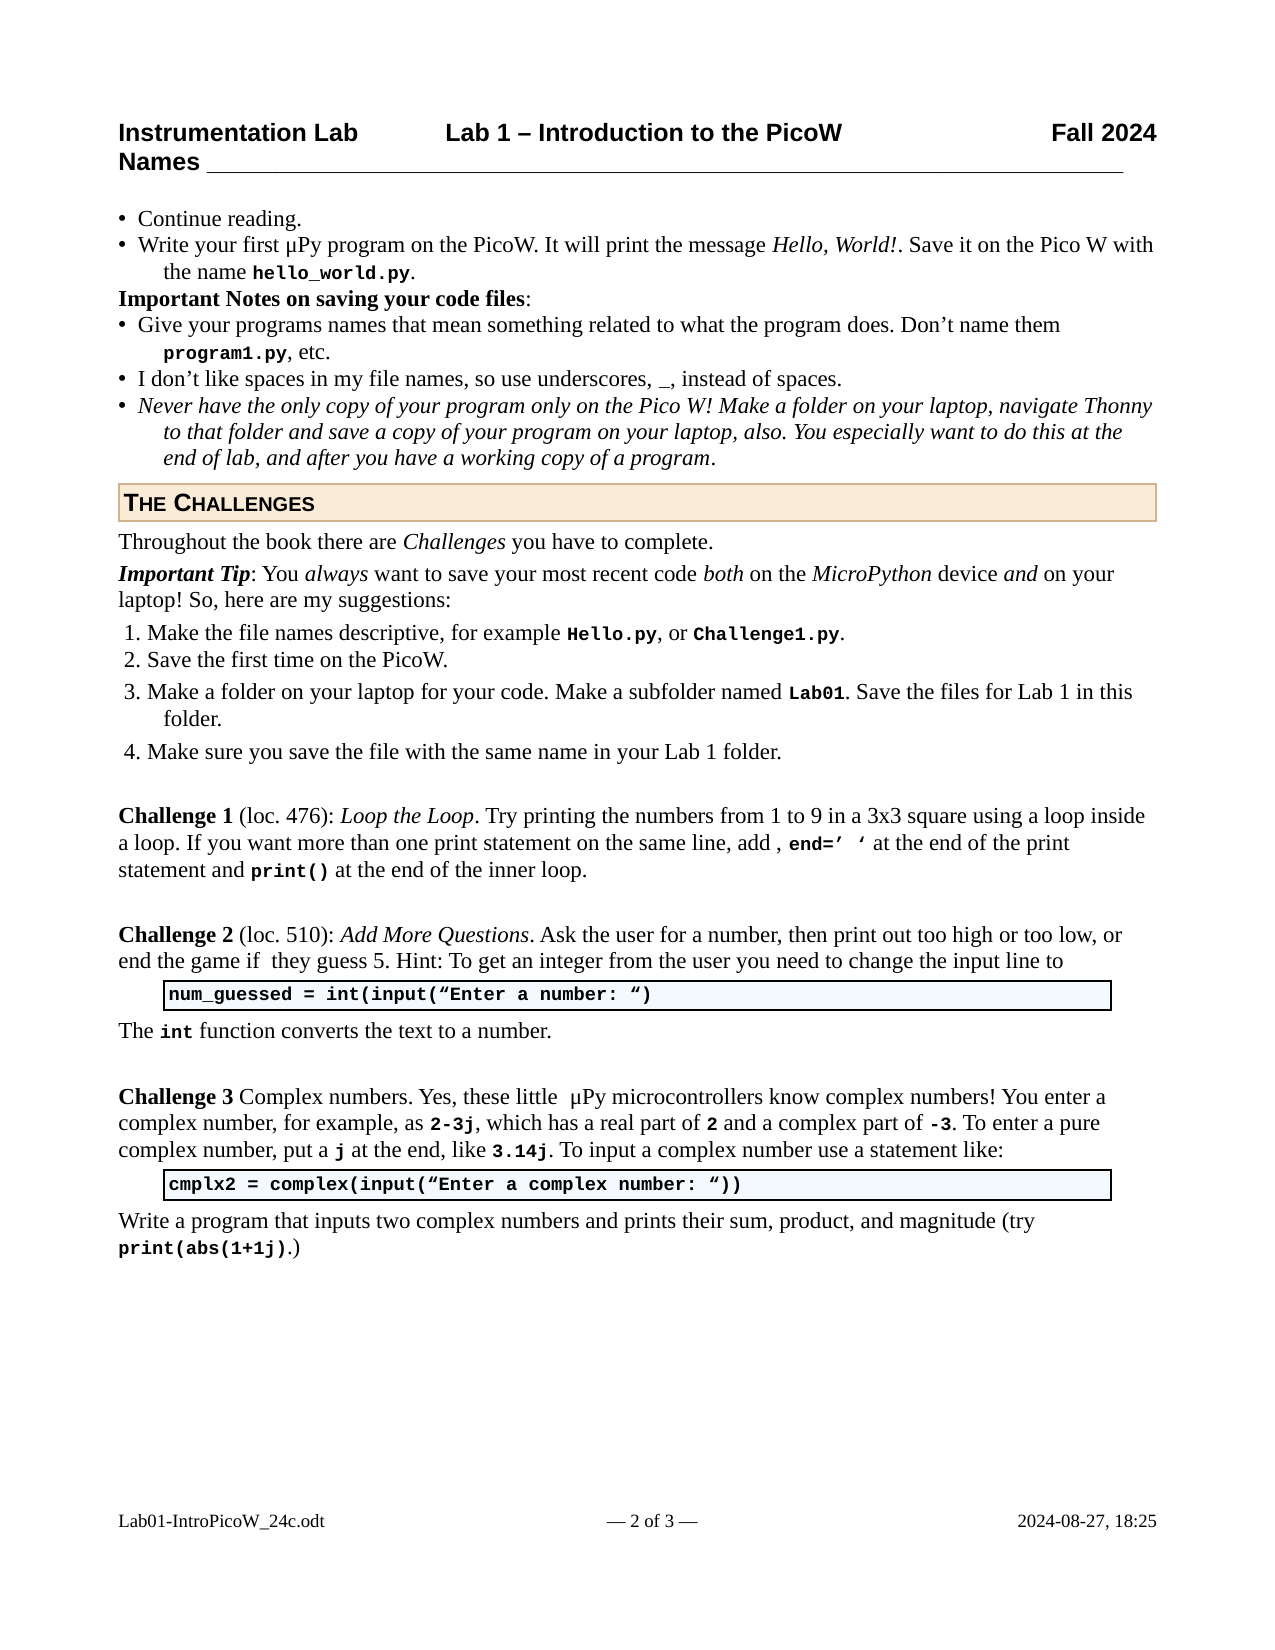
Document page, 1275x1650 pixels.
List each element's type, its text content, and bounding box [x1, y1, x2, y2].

text Throughout the book there are Challenges you have to complete. [118, 528, 1157, 554]
text Challenge 1 (loc. 476): Loop the Loop. Try printing the numbers from 1 to 9 in a 3x3 square using a loop inside a loop. If you want more than one print statement on the same line, add , end=’ ‘ at the end of the print statement and print() at the end of the inner loop. [118, 802, 1157, 883]
list Make the file names descriptive, for example Hello.py, or Challenge1.py. [118, 619, 1157, 646]
text Challenge 2 (loc. 510): Add More Questions. Ask the user for a number, then print out too high or too low, or end the game if they guess 5. Hint: To get an integer from the user you need to change the input line to [118, 921, 1157, 974]
list Never have the only copy of your program only on the Pico W! Make a folder on your laptop, navigate Thonny to that folder and save a copy of your program on your laptop, also. You especially want to do this at the end of lab, and after you have a working copy of a program. [118, 392, 1157, 471]
list Save the first time on the PicoW. [118, 646, 1157, 672]
text Challenge 3 Complex numbers. Yes, these little μPy microcontrollers know complex numbers! You enter a complex number, for example, as 2-3j, which has a real part of 2 and a complex part of -3. To enter a pure complex number, put a j at the end, like 3.14j. To input a complex number use a statement like: [118, 1083, 1157, 1163]
list Write your first μPy program on the PicoW. It will print the message Hello, World!. Save it on the Pico W with the name hello_world.py. [118, 231, 1157, 285]
text Important Tip: You always want to save your most recent code both on the MicroPython device and on your laptop! So, here are my suggestions: [118, 560, 1157, 613]
text Write a program that inputs two complex numbers and prints their sum, product, and magnitude (try print(abs(1+1j).) [118, 1207, 1157, 1260]
text num_guessed = int(input(“Enter a number: “) [165, 982, 1110, 1009]
list I don’t like spaces in my file names, so use underscores, _, instead of spaces. [118, 365, 1157, 392]
text cmplx2 = complex(input(“Enter a complex number: “)) [165, 1171, 1110, 1199]
list Make a folder on your laptop for your code. Make a subfolder named Lab01. Save the files for Lab 1 in this folder. [118, 678, 1157, 732]
text The int function converts the text to a number. [118, 1017, 1157, 1044]
list Give your programs names that mean something related to what the program does. Don’t name them program1.py, etc. [118, 311, 1157, 365]
text Important Notes on saving your code files: [118, 285, 1157, 311]
list Continue reading. [118, 205, 1157, 231]
subtitle The Challenges [120, 485, 1155, 520]
list Make sure you save the file with the same name in your Lab 1 folder. [118, 738, 1157, 764]
